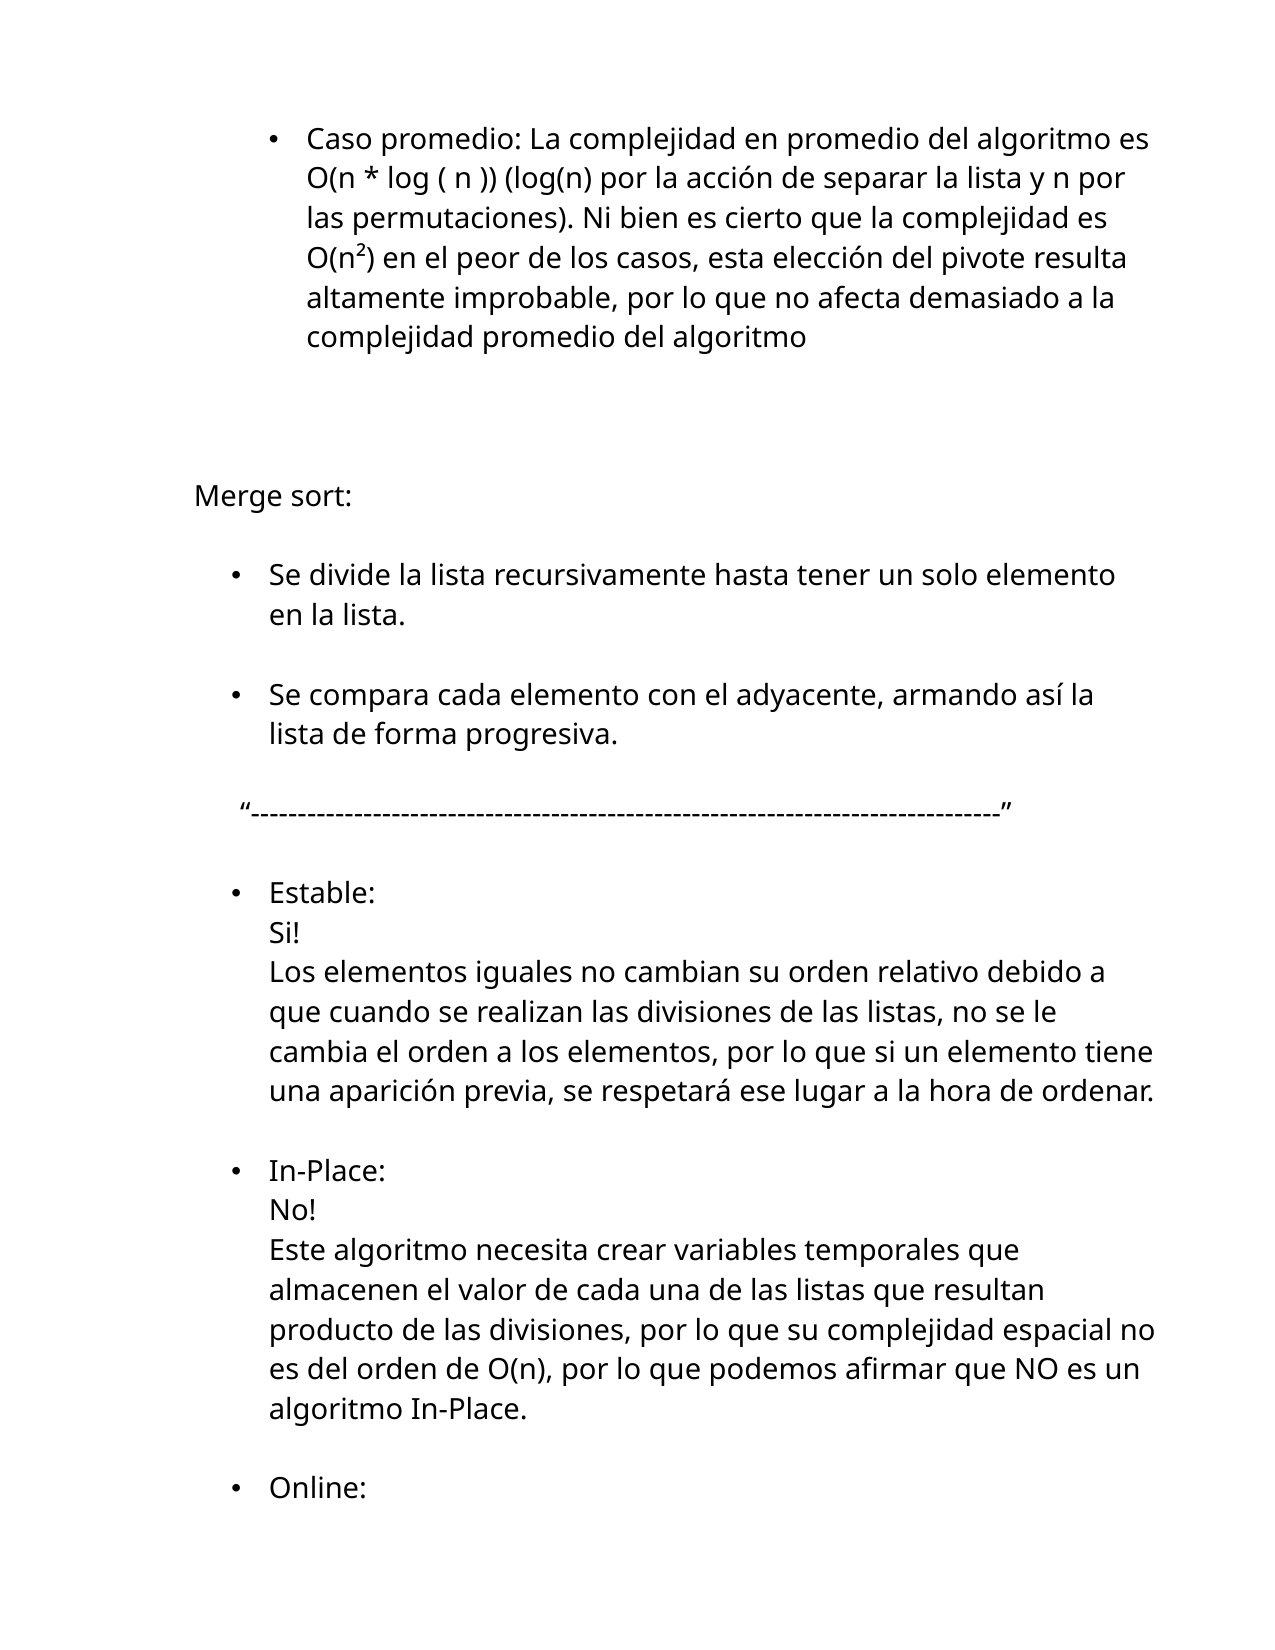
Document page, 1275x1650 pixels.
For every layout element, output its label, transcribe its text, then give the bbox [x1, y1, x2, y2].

list Online: [231, 1467, 1157, 1507]
list “--------------------------------------------------------------------------------” [202, 793, 1157, 872]
list No! Este algoritmo necesita crear variables temporales que almacenen el valor de cada una de las listas que resultan producto de las divisiones, por lo que su complejidad espacial no es del orden de O(n), por lo que podemos afirmar que NO es un algoritmo In-Place. [231, 1190, 1157, 1467]
list In-Place: [231, 1150, 1157, 1190]
list Si! [231, 912, 1157, 952]
list Caso promedio: La complejidad en promedio del algoritmo es O(n * log ( n )) (log(n) por la acción de separar la lista y n por las permutaciones). Ni bien es cierto que la complejidad es O(n²) en el peor de los casos, esta elección del pivote resulta altamente improbable, por lo que no afecta demasiado a la complejidad promedio del algoritmo [269, 118, 1157, 356]
list Se divide la lista recursivamente hasta tener un solo elemento en la lista. [231, 555, 1157, 674]
list Los elementos iguales no cambian su orden relativo debido a que cuando se realizan las divisiones de las listas, no se le cambia el orden a los elementos, por lo que si un elemento tiene una aparición previa, se respetará ese lugar a la hora de ordenar. [231, 952, 1157, 1110]
list Estable: [231, 872, 1157, 912]
list Se compara cada elemento con el adyacente, armando así la lista de forma progresiva. [231, 674, 1157, 753]
text Merge sort: [118, 475, 1157, 515]
